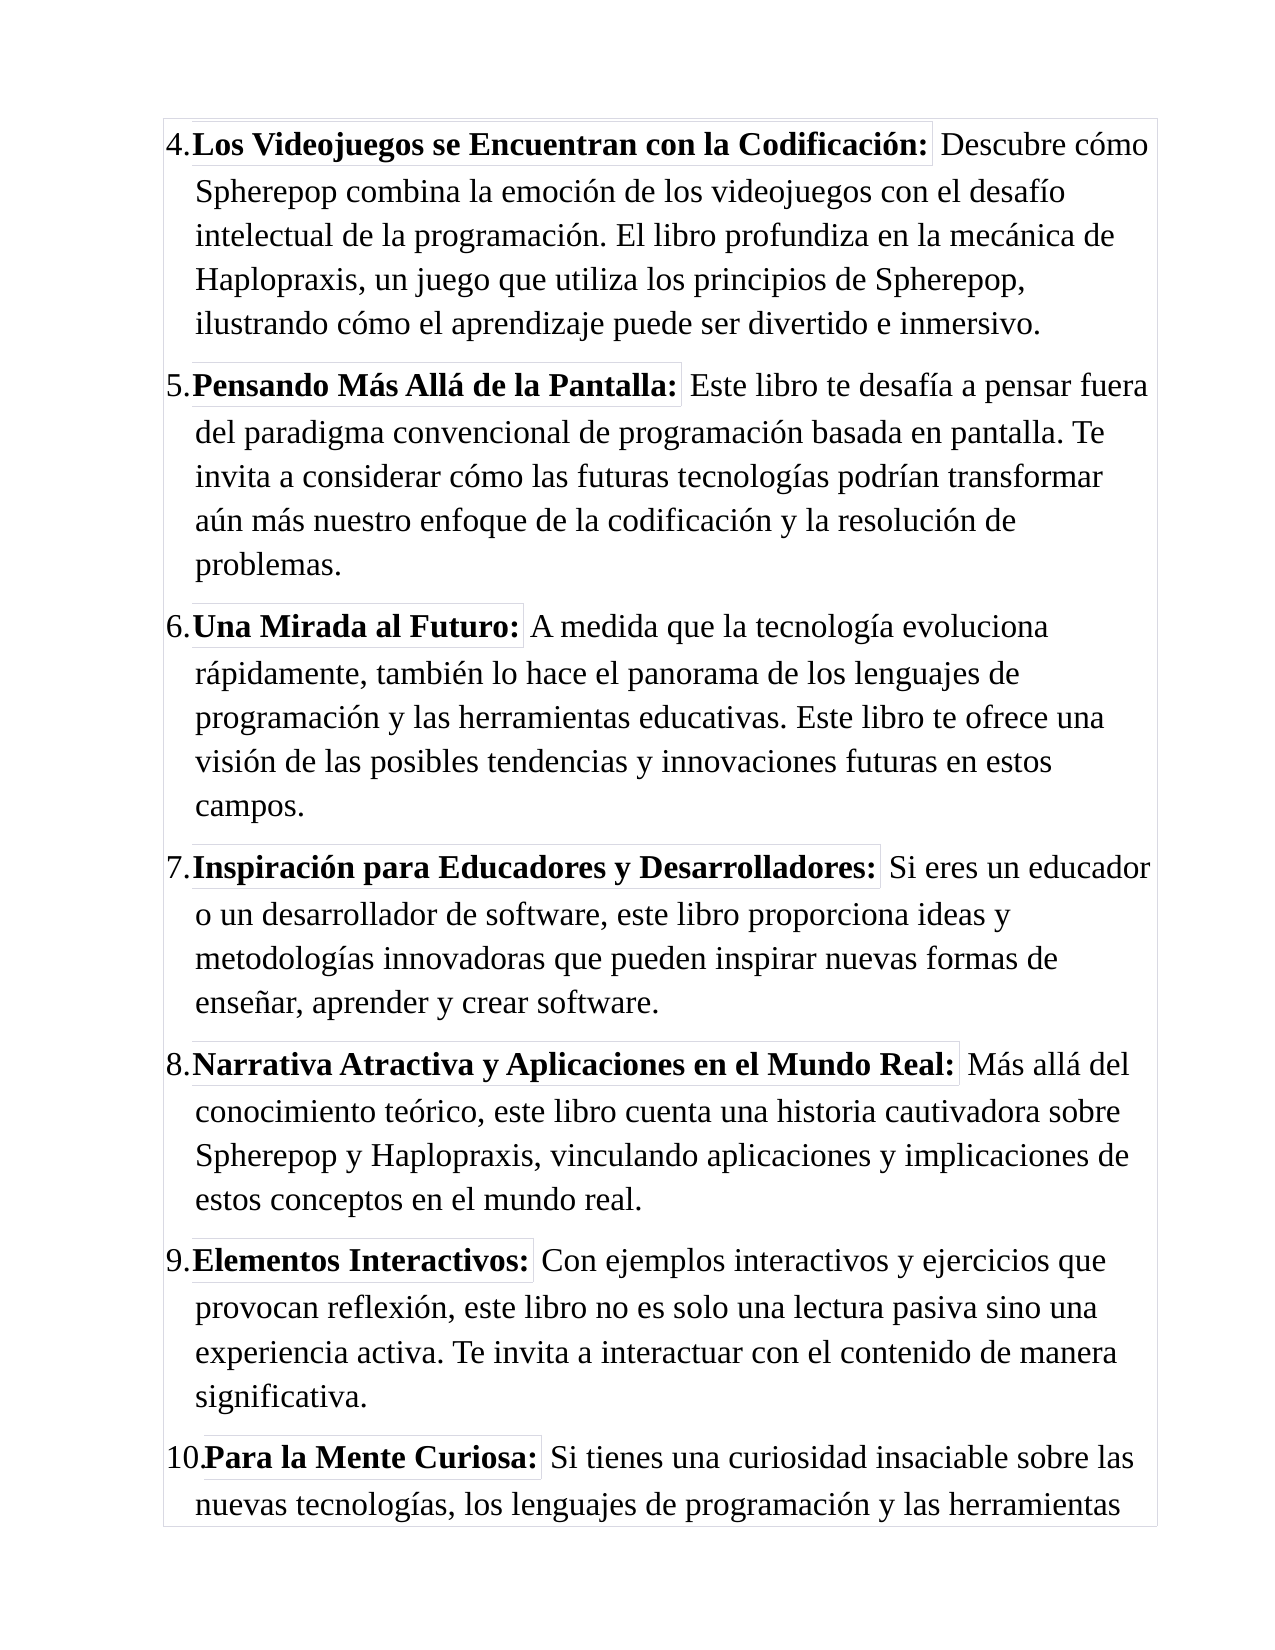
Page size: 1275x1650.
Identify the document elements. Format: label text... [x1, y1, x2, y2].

list Inspiración para Educadores y Desarrolladores: Si eres un educador o un desarrollador de software, este libro proporciona ideas y metodologías innovadoras que pueden inspirar nuevas formas de enseñar, aprender y crear software. [164, 841, 1157, 1021]
list Para la Mente Curiosa: Si tienes una curiosidad insaciable sobre las nuevas tecnologías, los lenguajes de programación y las herramientas [164, 1432, 1157, 1526]
list Los Videojuegos se Encuentran con la Codificación: Descubre cómo Spherepop combina la emoción de los videojuegos con el desafío intelectual de la programación. El libro profundiza en la mecánica de Haplopraxis, un juego que utiliza los principios de Spherepop, ilustrando cómo el aprendizaje puede ser divertido e inmersivo. [164, 119, 1157, 342]
list Una Mirada al Futuro: A medida que la tecnología evoluciona rápidamente, también lo hace el panorama de los lenguajes de programación y las herramientas educativas. Este libro te ofrece una visión de las posibles tendencias y innovaciones futuras en estos campos. [164, 600, 1157, 824]
list Elementos Interactivos: Con ejemplos interactivos y ejercicios que provocan reflexión, este libro no es solo una lectura pasiva sino una experiencia activa. Te invita a interactuar con el contenido de manera significativa. [164, 1235, 1157, 1414]
list Narrativa Atractiva y Aplicaciones en el Mundo Real: Más allá del conocimiento teórico, este libro cuenta una historia cautivadora sobre Spherepop y Haplopraxis, vinculando aplicaciones y implicaciones de estos conceptos en el mundo real. [164, 1038, 1157, 1217]
list Pensando Más Allá de la Pantalla: Este libro te desafía a pensar fuera del paradigma convencional de programación basada en pantalla. Te invita a considerar cómo las futuras tecnologías podrían transformar aún más nuestro enfoque de la codificación y la resolución de problemas. [164, 359, 1157, 583]
